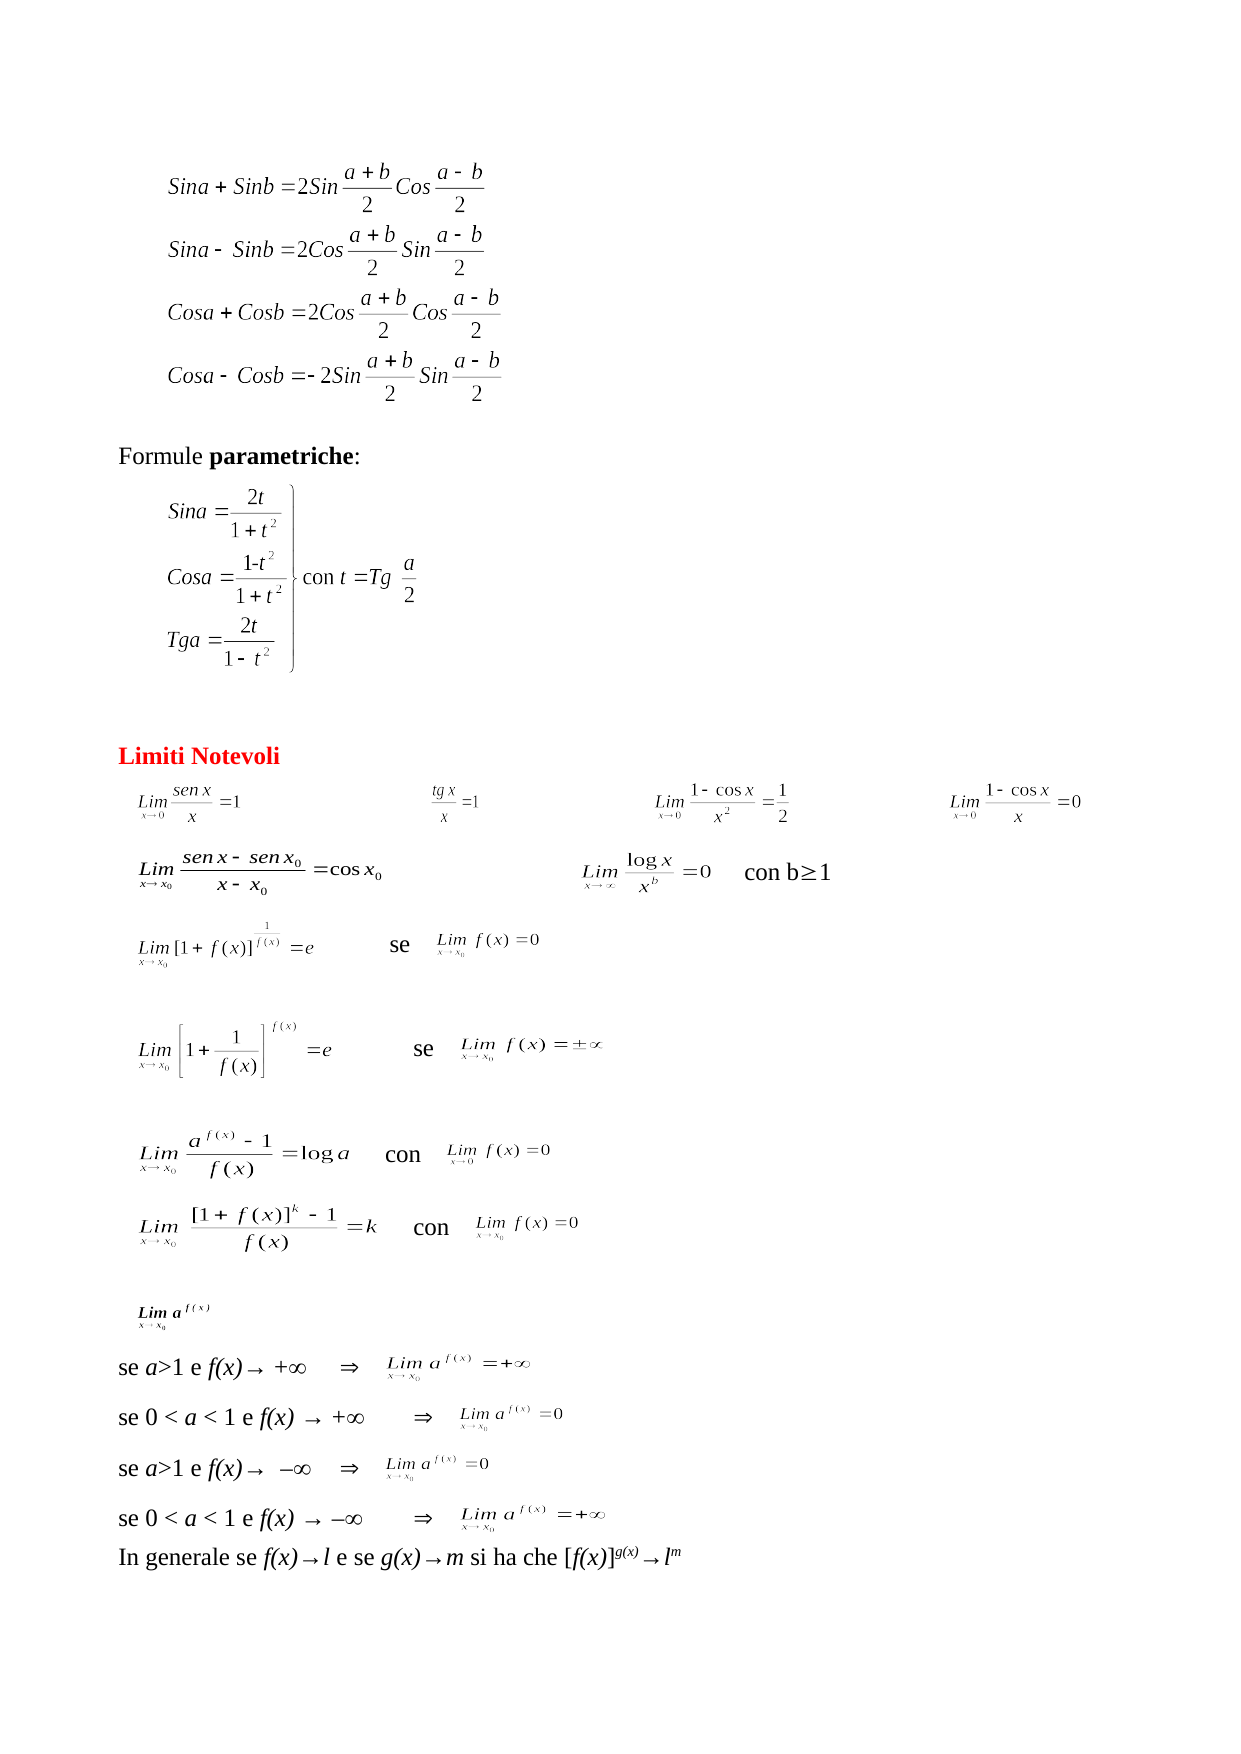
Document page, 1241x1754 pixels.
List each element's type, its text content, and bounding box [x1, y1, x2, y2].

text se 0 < a < 1 e f(x) → –  [118, 1493, 439, 1543]
text [582, 1392, 1122, 1442]
text se [352, 1007, 1122, 1089]
text [625, 1493, 1122, 1543]
text con [400, 1190, 1122, 1264]
text [550, 1342, 1122, 1392]
text In generale se f(x)→l e se g(x)→m si ha che [f(x)]g(x)→lm [118, 1543, 1122, 1571]
text se a>1 e f(x)→ –  [118, 1442, 366, 1493]
text se a>1 e f(x)→ +  [118, 1342, 366, 1392]
text [508, 1442, 1122, 1493]
text Limiti Notevoli [118, 742, 1122, 770]
text Formule parametriche: [118, 442, 1122, 470]
text con [372, 1117, 1122, 1190]
text se [333, 908, 1122, 980]
text con b1 [402, 835, 1122, 908]
text se 0 < a < 1 e f(x) → +  [118, 1392, 439, 1442]
